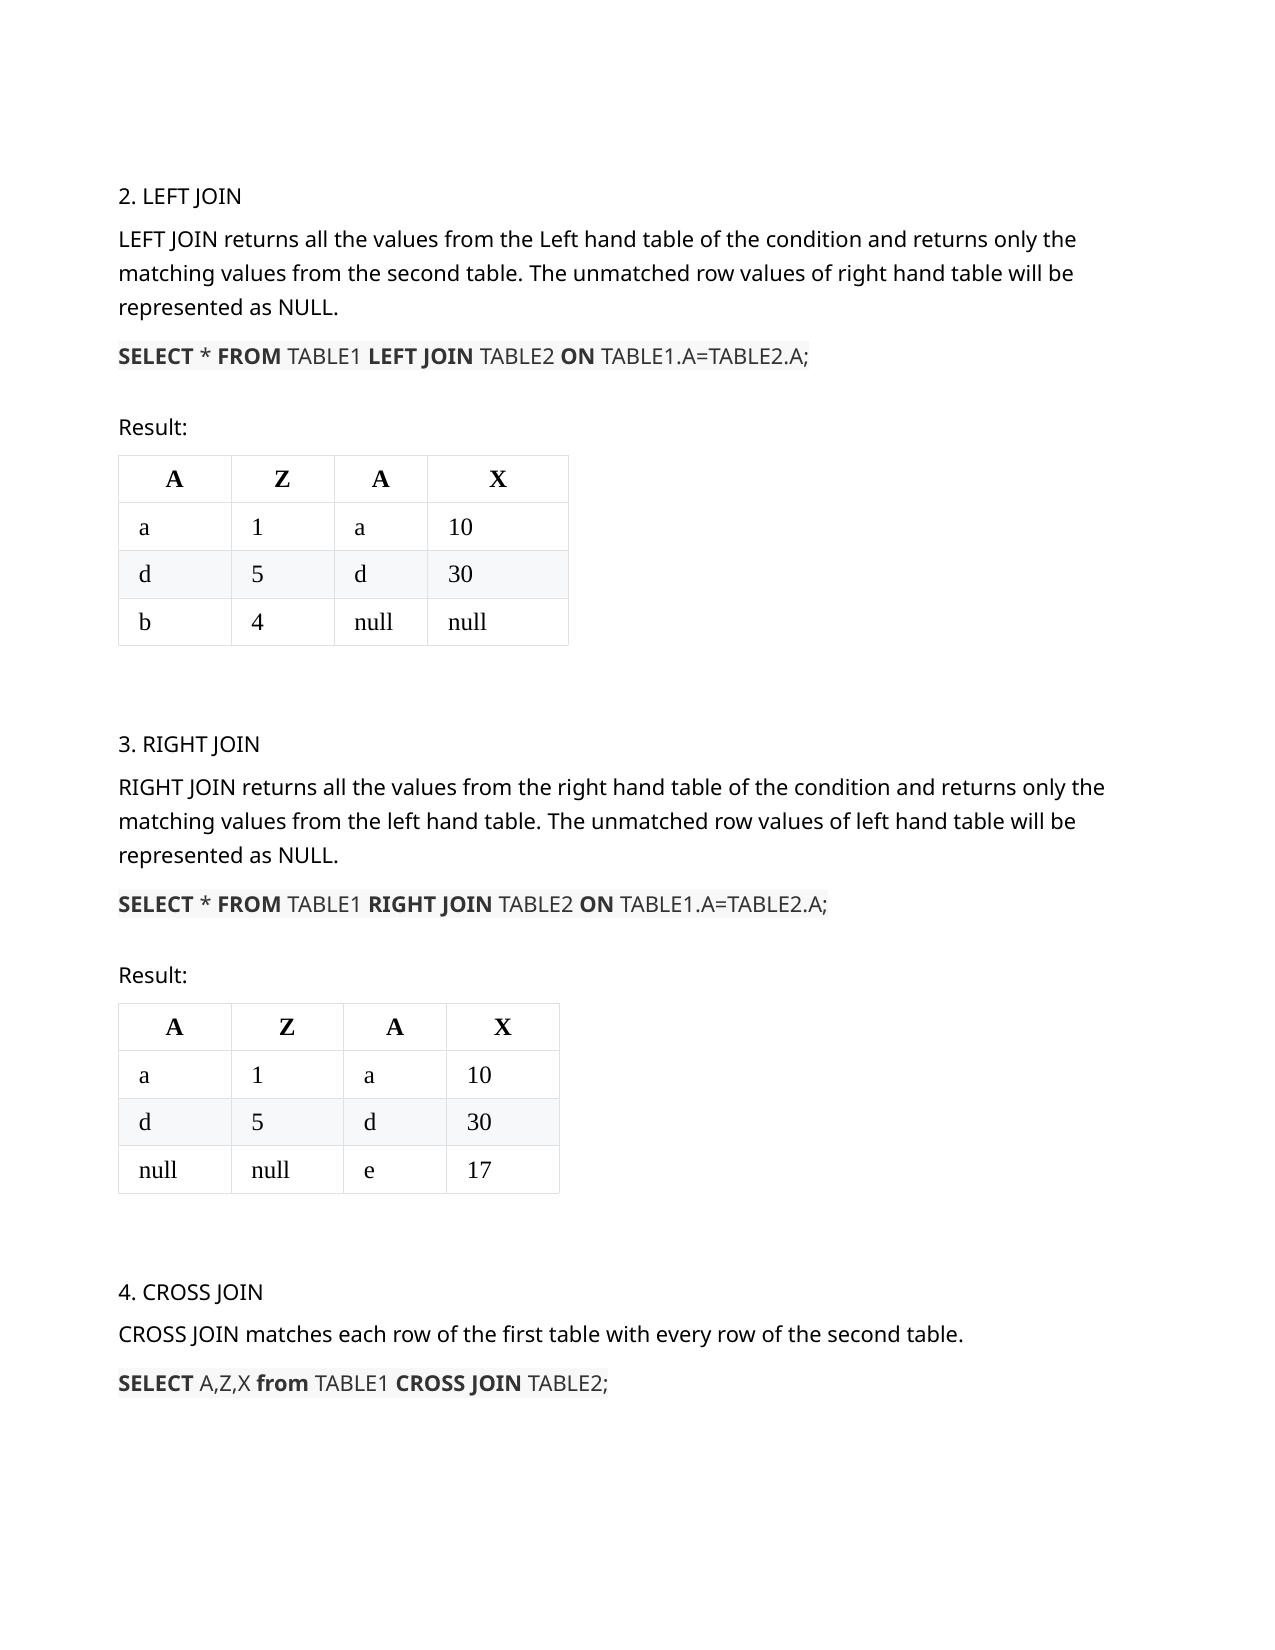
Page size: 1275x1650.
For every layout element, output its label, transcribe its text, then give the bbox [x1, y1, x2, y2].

table_cell 30 [428, 551, 568, 597]
subtitle 3. RIGHT JOIN [118, 729, 1157, 759]
table_header A [119, 456, 231, 502]
table_header X [447, 1004, 559, 1050]
table_cell null [119, 1146, 231, 1193]
table_cell d [335, 551, 427, 597]
table_header X [428, 456, 568, 502]
text SELECT * FROM TABLE1 RIGHT JOIN TABLE2 ON TABLE1.A=TABLE2.A; [118, 888, 1157, 918]
table_header A [119, 1004, 231, 1050]
table_cell 5 [232, 551, 334, 597]
table_cell 5 [232, 1099, 343, 1145]
table_header A [335, 456, 427, 502]
subtitle Result: [118, 412, 1157, 442]
text SELECT * FROM TABLE1 LEFT JOIN TABLE2 ON TABLE1.A=TABLE2.A; [118, 341, 1157, 370]
table_cell null [232, 1146, 343, 1193]
subtitle 2. LEFT JOIN [118, 181, 1157, 211]
subtitle 4. CROSS JOIN [118, 1277, 1157, 1307]
table_cell d [344, 1099, 446, 1145]
table_cell 17 [447, 1146, 559, 1193]
table_cell 4 [232, 599, 334, 645]
table_cell 10 [428, 503, 568, 550]
text LEFT JOIN returns all the values from the Left hand table of the condition and returns only the matching values from the second table. The unmatched row values of right hand table will be represented as NULL. [118, 223, 1157, 322]
text CROSS JOIN matches each row of the first table with every row of the second table. [118, 1319, 1157, 1349]
table_cell a [119, 1051, 231, 1098]
table_cell null [335, 599, 427, 645]
table_cell 30 [447, 1099, 559, 1145]
table_cell a [335, 503, 427, 550]
table_cell 1 [232, 1051, 343, 1098]
table_cell b [119, 599, 231, 645]
table_cell a [344, 1051, 446, 1098]
table_header A [344, 1004, 446, 1050]
table_cell null [428, 599, 568, 645]
table_header Z [232, 1004, 343, 1050]
table_cell 1 [232, 503, 334, 550]
text RIGHT JOIN returns all the values from the right hand table of the condition and returns only the matching values from the left hand table. The unmatched row values of left hand table will be represented as NULL. [118, 771, 1157, 869]
table_cell 10 [447, 1051, 559, 1098]
table_cell d [119, 1099, 231, 1145]
table_cell a [119, 503, 231, 550]
table_header Z [232, 456, 334, 502]
subtitle Result: [118, 960, 1157, 990]
table_cell e [344, 1146, 446, 1193]
text SELECT A,Z,X from TABLE1 CROSS JOIN TABLE2; [118, 1368, 1157, 1398]
table_cell d [119, 551, 231, 597]
